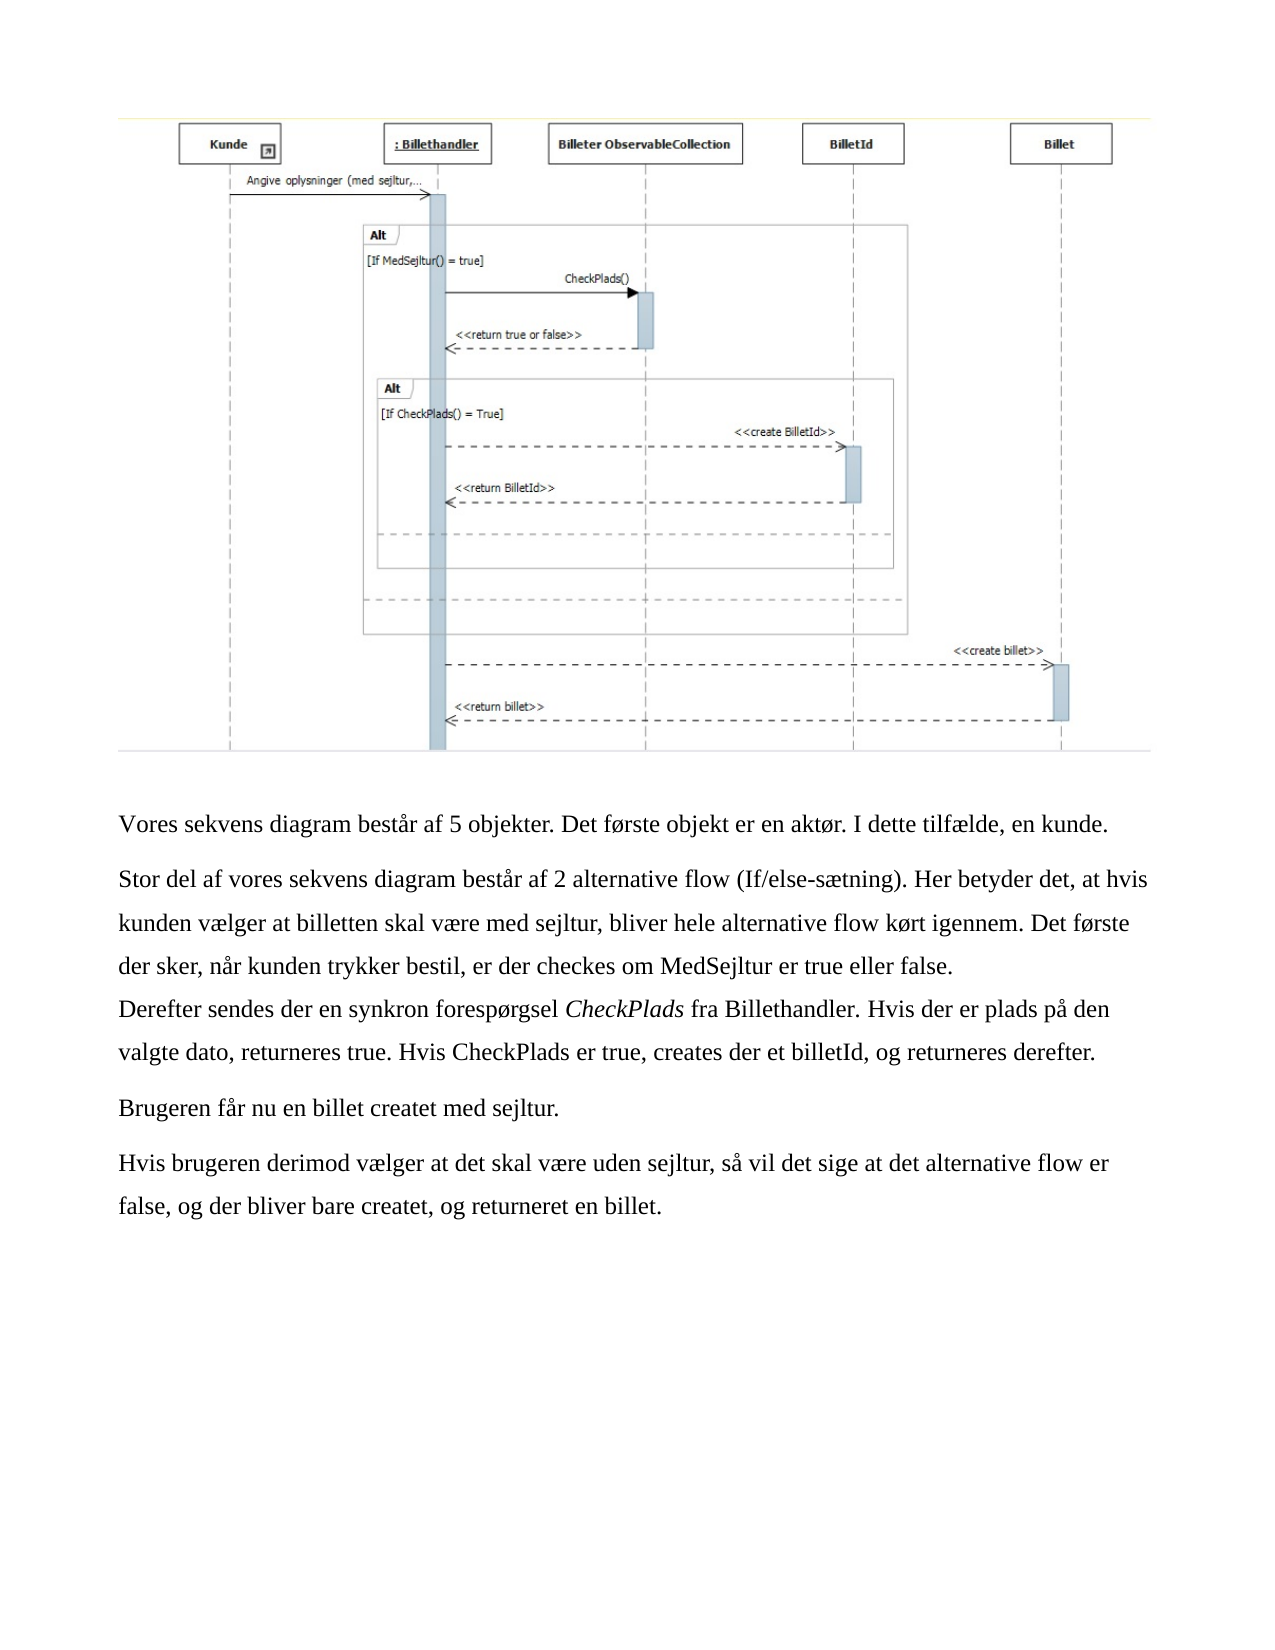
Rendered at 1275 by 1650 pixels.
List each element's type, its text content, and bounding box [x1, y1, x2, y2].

text Brugeren får nu en billet createt med sejltur. [118, 1093, 1157, 1121]
picture [118, 118, 1157, 752]
text Vores sekvens diagram består af 5 objekter. Det første objekt er en aktør. I dette tilfælde, en kunde. [118, 809, 1157, 838]
text Hvis brugeren derimod vælger at det skal være uden sejltur, så vil det sige at det alternative flow er false, og der bliver bare createt, og returneret en billet. [118, 1148, 1157, 1220]
text Stor del af vores sekvens diagram består af 2 alternative flow (If/else-sætning). Her betyder det, at hvis kunden vælger at billetten skal være med sejltur, bliver hele alternative flow kørt igennem. Det første der sker, når kunden trykker bestil, er der checkes om MedSejltur er true eller false. Derefter sendes der en synkron forespørgsel CheckPlads fra Billethandler. Hvis der er plads på den valgte dato, returneres true. Hvis CheckPlads er true, creates der et billetId, og returneres derefter. [118, 864, 1157, 1066]
